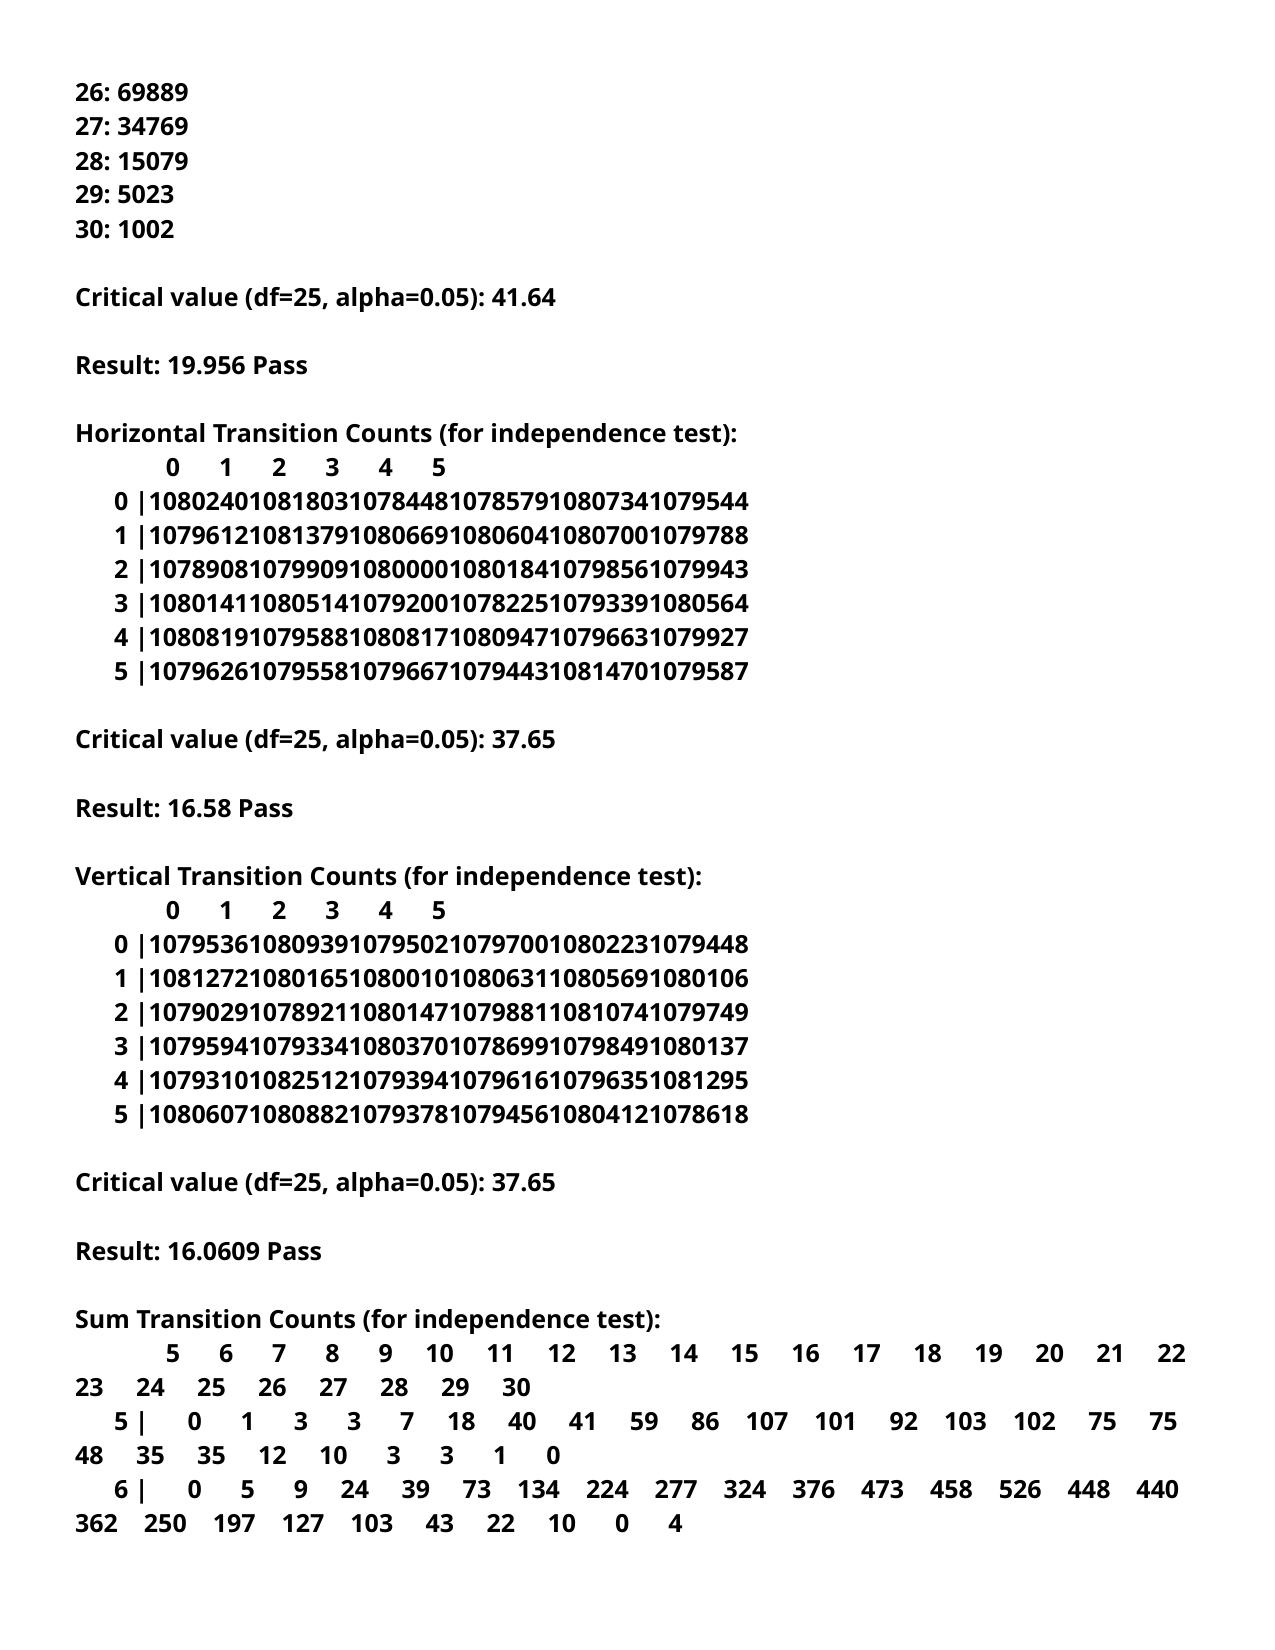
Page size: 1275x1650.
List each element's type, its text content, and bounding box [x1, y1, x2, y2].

text 2 |107890810799091080000108018410798561079943 [75, 552, 1200, 586]
text 29: 5023 [75, 177, 1200, 211]
text Horizontal Transition Counts (for independence test): [75, 416, 1200, 450]
text Result: 16.0609 Pass [75, 1233, 1200, 1267]
text 1 |107961210813791080669108060410807001079788 [75, 518, 1200, 552]
text Critical value (df=25, alpha=0.05): 37.65 [75, 722, 1200, 756]
text 26: 69889 [75, 75, 1200, 109]
text 3 |107959410793341080370107869910798491080137 [75, 1029, 1200, 1063]
text 30: 1002 [75, 211, 1200, 245]
text 5 |108060710808821079378107945610804121078618 [75, 1097, 1200, 1131]
text 0 |108024010818031078448107857910807341079544 [75, 484, 1200, 518]
text 0 1 2 3 4 5 [75, 450, 1200, 484]
text 5 |107962610795581079667107944310814701079587 [75, 654, 1200, 688]
text Critical value (df=25, alpha=0.05): 41.64 [75, 279, 1200, 313]
text 4 |108081910795881080817108094710796631079927 [75, 620, 1200, 654]
text Result: 16.58 Pass [75, 790, 1200, 824]
text 0 |107953610809391079502107970010802231079448 [75, 927, 1200, 961]
text 27: 34769 [75, 109, 1200, 143]
text 4 |107931010825121079394107961610796351081295 [75, 1063, 1200, 1097]
text 5 | 0 1 3 3 7 18 40 41 59 86 107 101 92 103 102 75 75 48 35 35 12 10 3 3 1 0 [75, 1403, 1200, 1472]
text 5 6 7 8 9 10 11 12 13 14 15 16 17 18 19 20 21 22 23 24 25 26 27 28 29 30 [75, 1335, 1200, 1403]
text 2 |107902910789211080147107988110810741079749 [75, 995, 1200, 1029]
text Sum Transition Counts (for independence test): [75, 1301, 1200, 1335]
text Result: 19.956 Pass [75, 347, 1200, 382]
text 6 | 0 5 9 24 39 73 134 224 277 324 376 473 458 526 448 440 362 250 197 127 103 43 22 10 0 4 [75, 1472, 1200, 1540]
text 3 |108014110805141079200107822510793391080564 [75, 586, 1200, 620]
text 1 |108127210801651080010108063110805691080106 [75, 961, 1200, 995]
text 28: 15079 [75, 143, 1200, 177]
text Critical value (df=25, alpha=0.05): 37.65 [75, 1165, 1200, 1199]
text Vertical Transition Counts (for independence test): [75, 858, 1200, 892]
text 0 1 2 3 4 5 [75, 892, 1200, 927]
